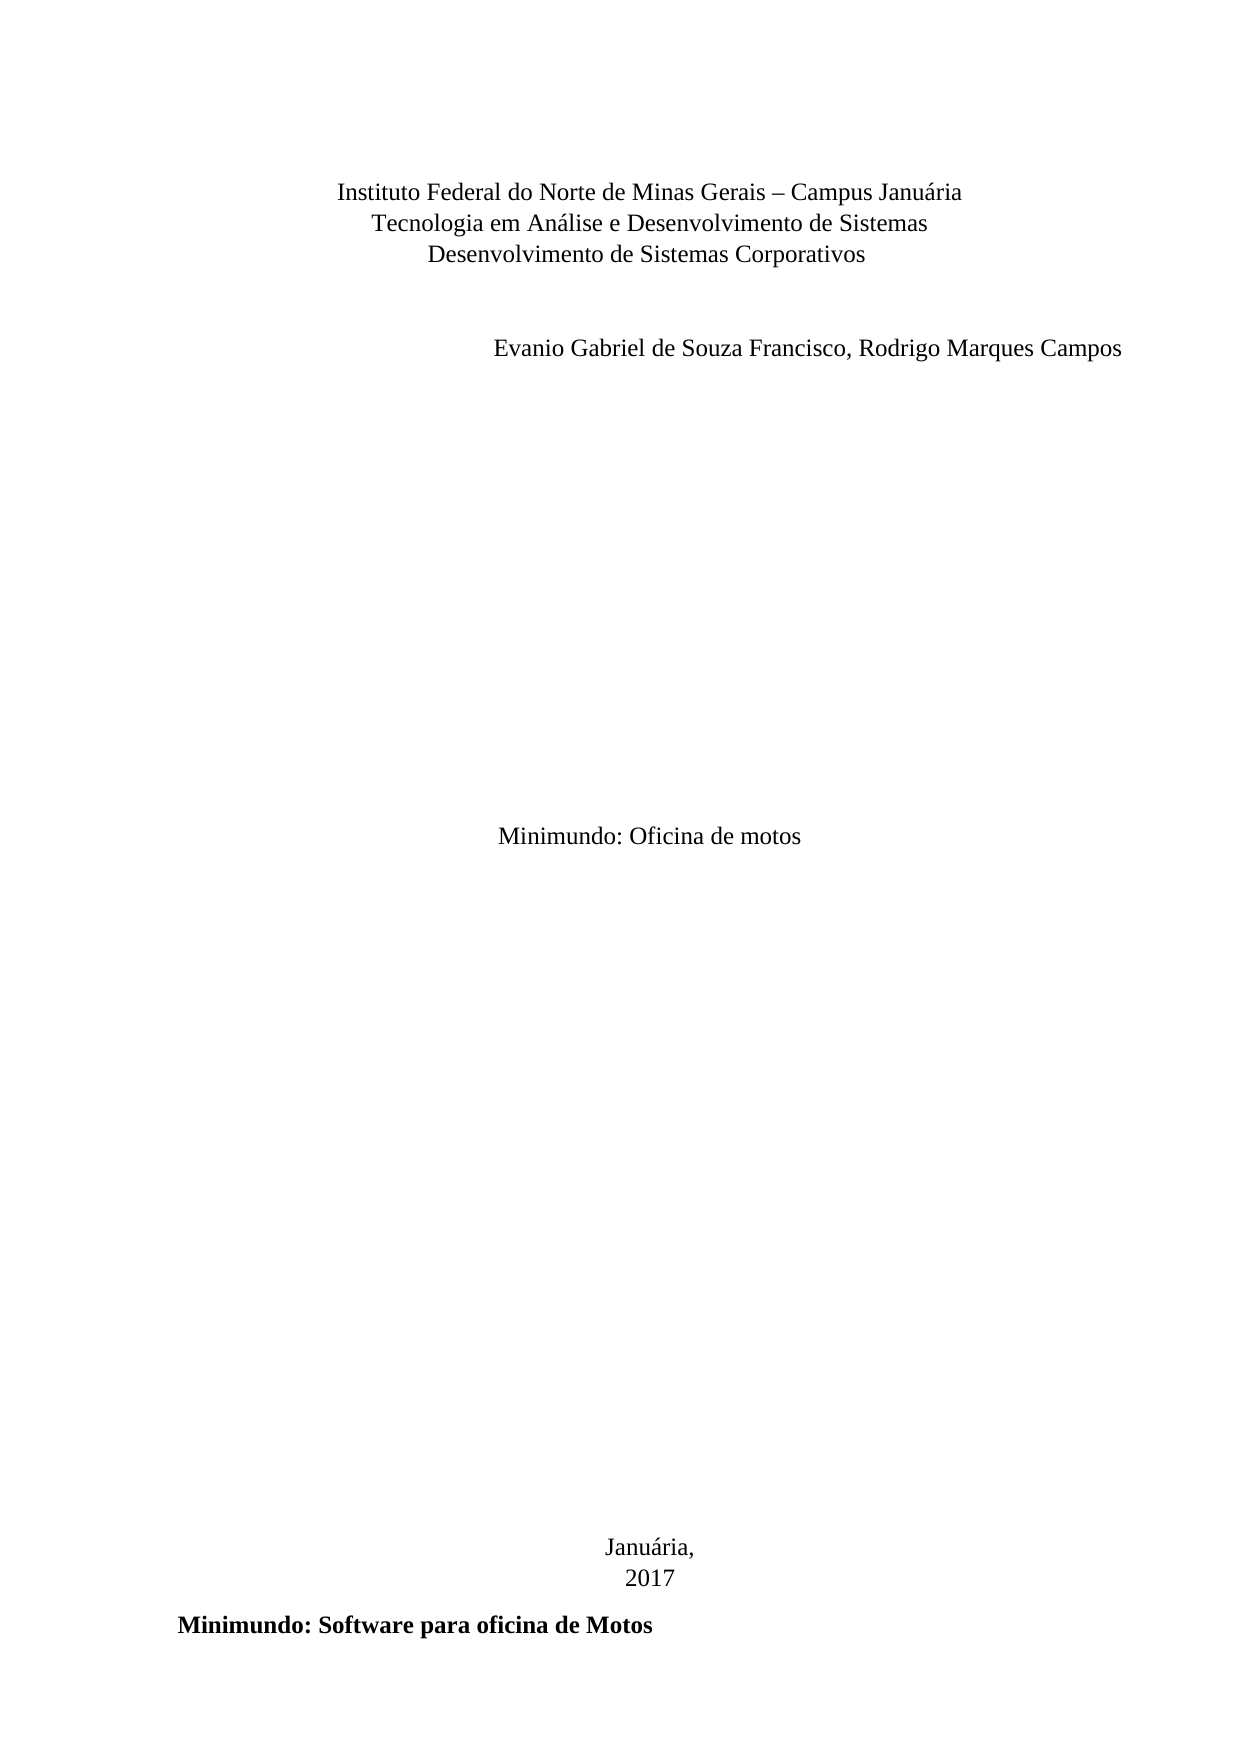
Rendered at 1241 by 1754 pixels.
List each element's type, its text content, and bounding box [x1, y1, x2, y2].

text Evanio Gabriel de Souza Francisco, Rodrigo Marques Campos [177, 333, 1122, 393]
text Instituto Federal do Norte de Minas Gerais – Campus Januária Tecnologia em Análise e Desenvolvimento de Sistemas Desenvolvimento de Sistemas Corporativos [177, 177, 1122, 267]
text Minimundo: Software para oficina de Motos [177, 1611, 1122, 1639]
text Minimundo: Oficina de motos [177, 791, 1122, 850]
text Januária, 2017 [177, 1532, 1122, 1592]
